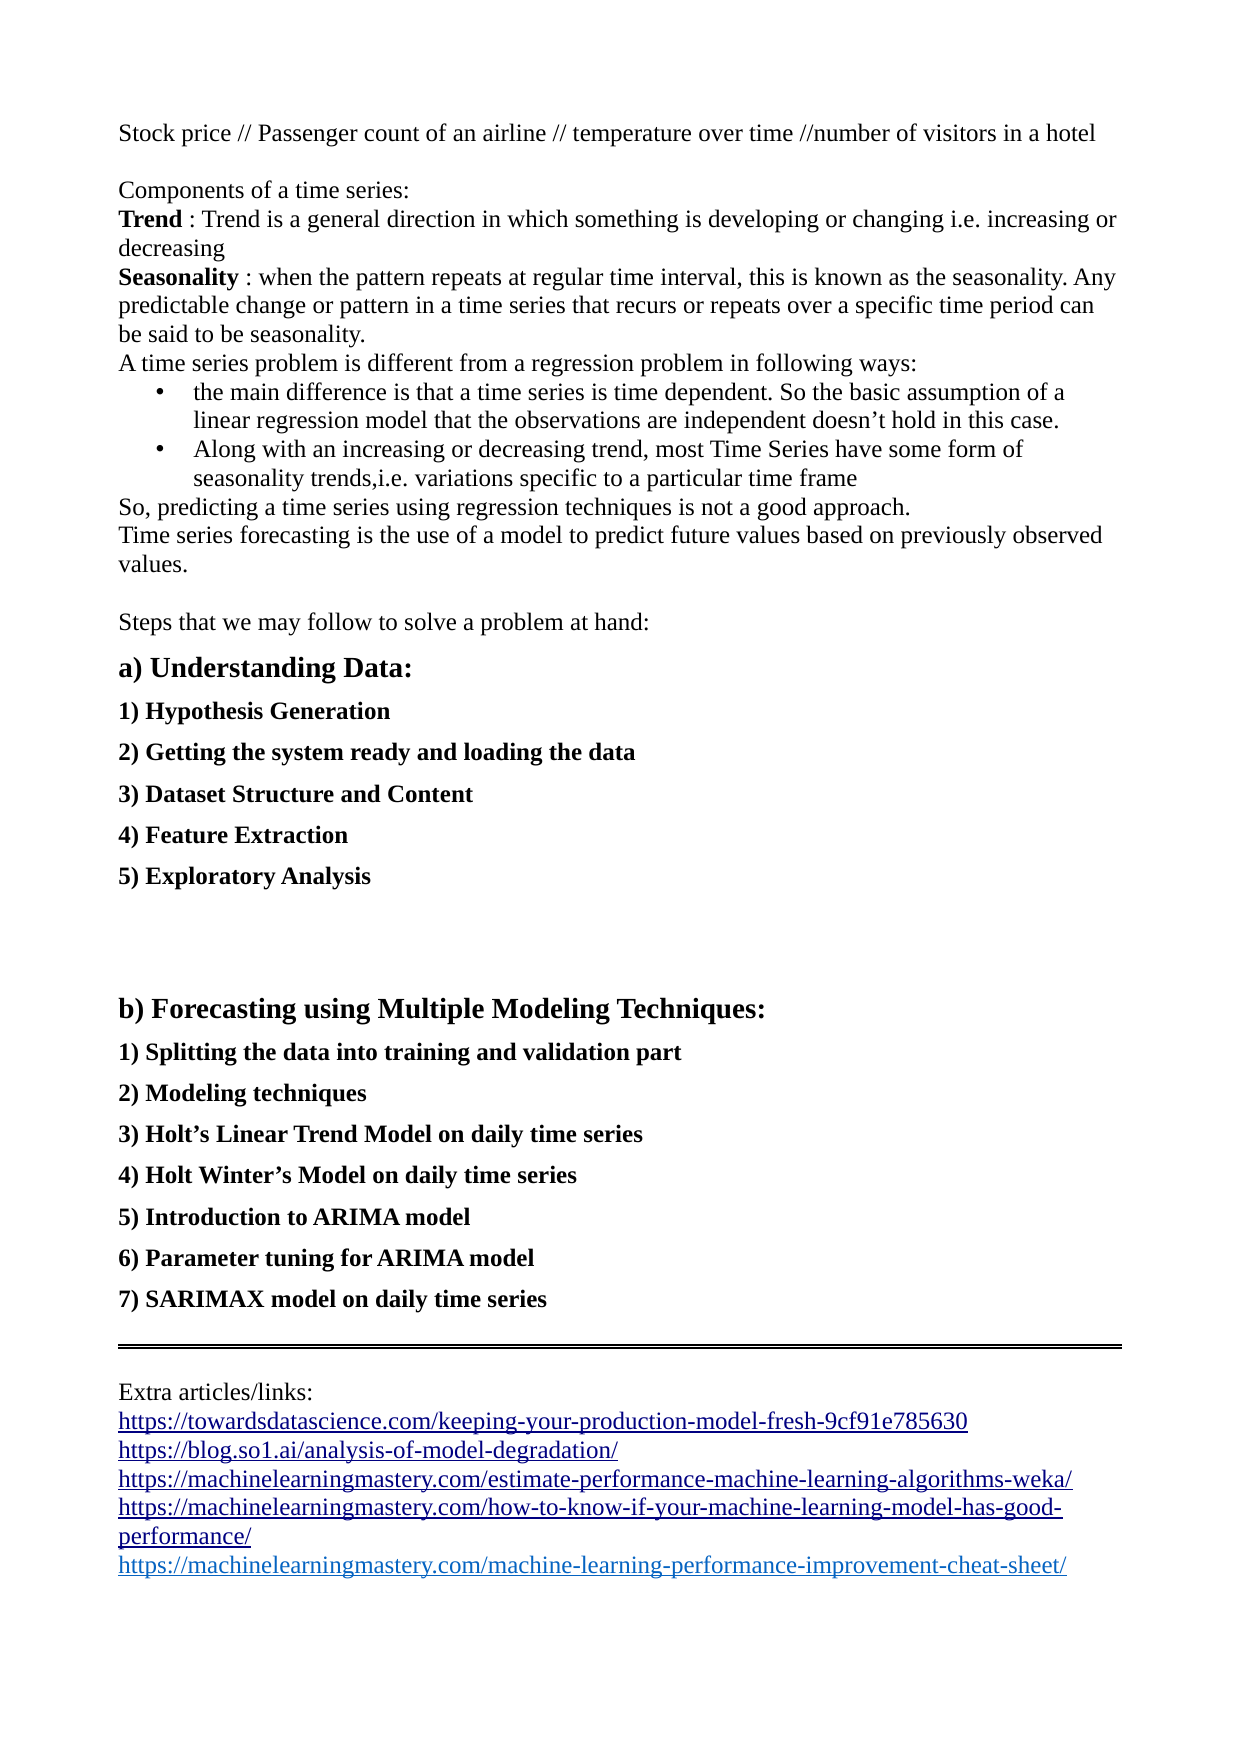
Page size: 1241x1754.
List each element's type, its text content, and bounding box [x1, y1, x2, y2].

subtitle 3) Holt’s Linear Trend Model on daily time series [118, 1119, 1122, 1148]
text Steps that we may follow to solve a problem at hand: [118, 607, 1122, 636]
text Components of a time series: [118, 176, 1122, 204]
subtitle 6) Parameter tuning for ARIMA model [118, 1243, 1122, 1272]
subtitle 3) Dataset Structure and Content [118, 779, 1122, 807]
text https://towardsdatascience.com/keeping-your-production-model-fresh-9cf91e785630 [118, 1406, 1122, 1435]
subtitle 1) Splitting the data into training and validation part [118, 1037, 1122, 1066]
subtitle a) Understanding Data: [118, 650, 1122, 684]
list the main difference is that a time series is time dependent. So the basic assumption of a linear regression model that the observations are independent doesn’t hold in this case. [156, 377, 1122, 434]
text Time series forecasting is the use of a model to predict future values based on previously observed values. [118, 521, 1122, 578]
text Trend : Trend is a general direction in which something is developing or changing i.e. increasing or decreasing [118, 204, 1122, 262]
subtitle 4) Feature Extraction [118, 820, 1122, 849]
subtitle 1) Hypothesis Generation [118, 696, 1122, 725]
subtitle 4) Holt Winter’s Model on daily time series [118, 1161, 1122, 1189]
subtitle b) Forecasting using Multiple Modeling Techniques: [118, 991, 1122, 1024]
text Seasonality : when the pattern repeats at regular time interval, this is known as the seasonality. Any predictable change or pattern in a time series that recurs or repeats over a specific time period can be said to be seasonality. [118, 262, 1122, 348]
text Stock price // Passenger count of an airline // temperature over time //number of visitors in a hotel [118, 118, 1122, 147]
subtitle 2) Modeling techniques [118, 1078, 1122, 1107]
text So, predicting a time series using regression techniques is not a good approach. [118, 492, 1122, 521]
subtitle 5) Exploratory Analysis [118, 861, 1122, 890]
subtitle 5) Introduction to ARIMA model [118, 1202, 1122, 1231]
text https://machinelearningmastery.com/estimate-performance-machine-learning-algorithms-weka/ [118, 1464, 1122, 1492]
subtitle 2) Getting the system ready and loading the data [118, 737, 1122, 766]
subtitle 7) SARIMAX model on daily time series [118, 1284, 1122, 1313]
text https://machinelearningmastery.com/how-to-know-if-your-machine-learning-model-has-good-performance/ [118, 1492, 1122, 1550]
text A time series problem is different from a regression problem in following ways: [118, 348, 1122, 377]
text https://blog.so1.ai/analysis-of-model-degradation/ [118, 1435, 1122, 1464]
text Extra articles/links: [118, 1377, 1122, 1406]
list Along with an increasing or decreasing trend, most Time Series have some form of seasonality trends,i.e. variations specific to a particular time frame [156, 434, 1122, 492]
text https://machinelearningmastery.com/machine-learning-performance-improvement-cheat-sheet/ [118, 1550, 1122, 1579]
